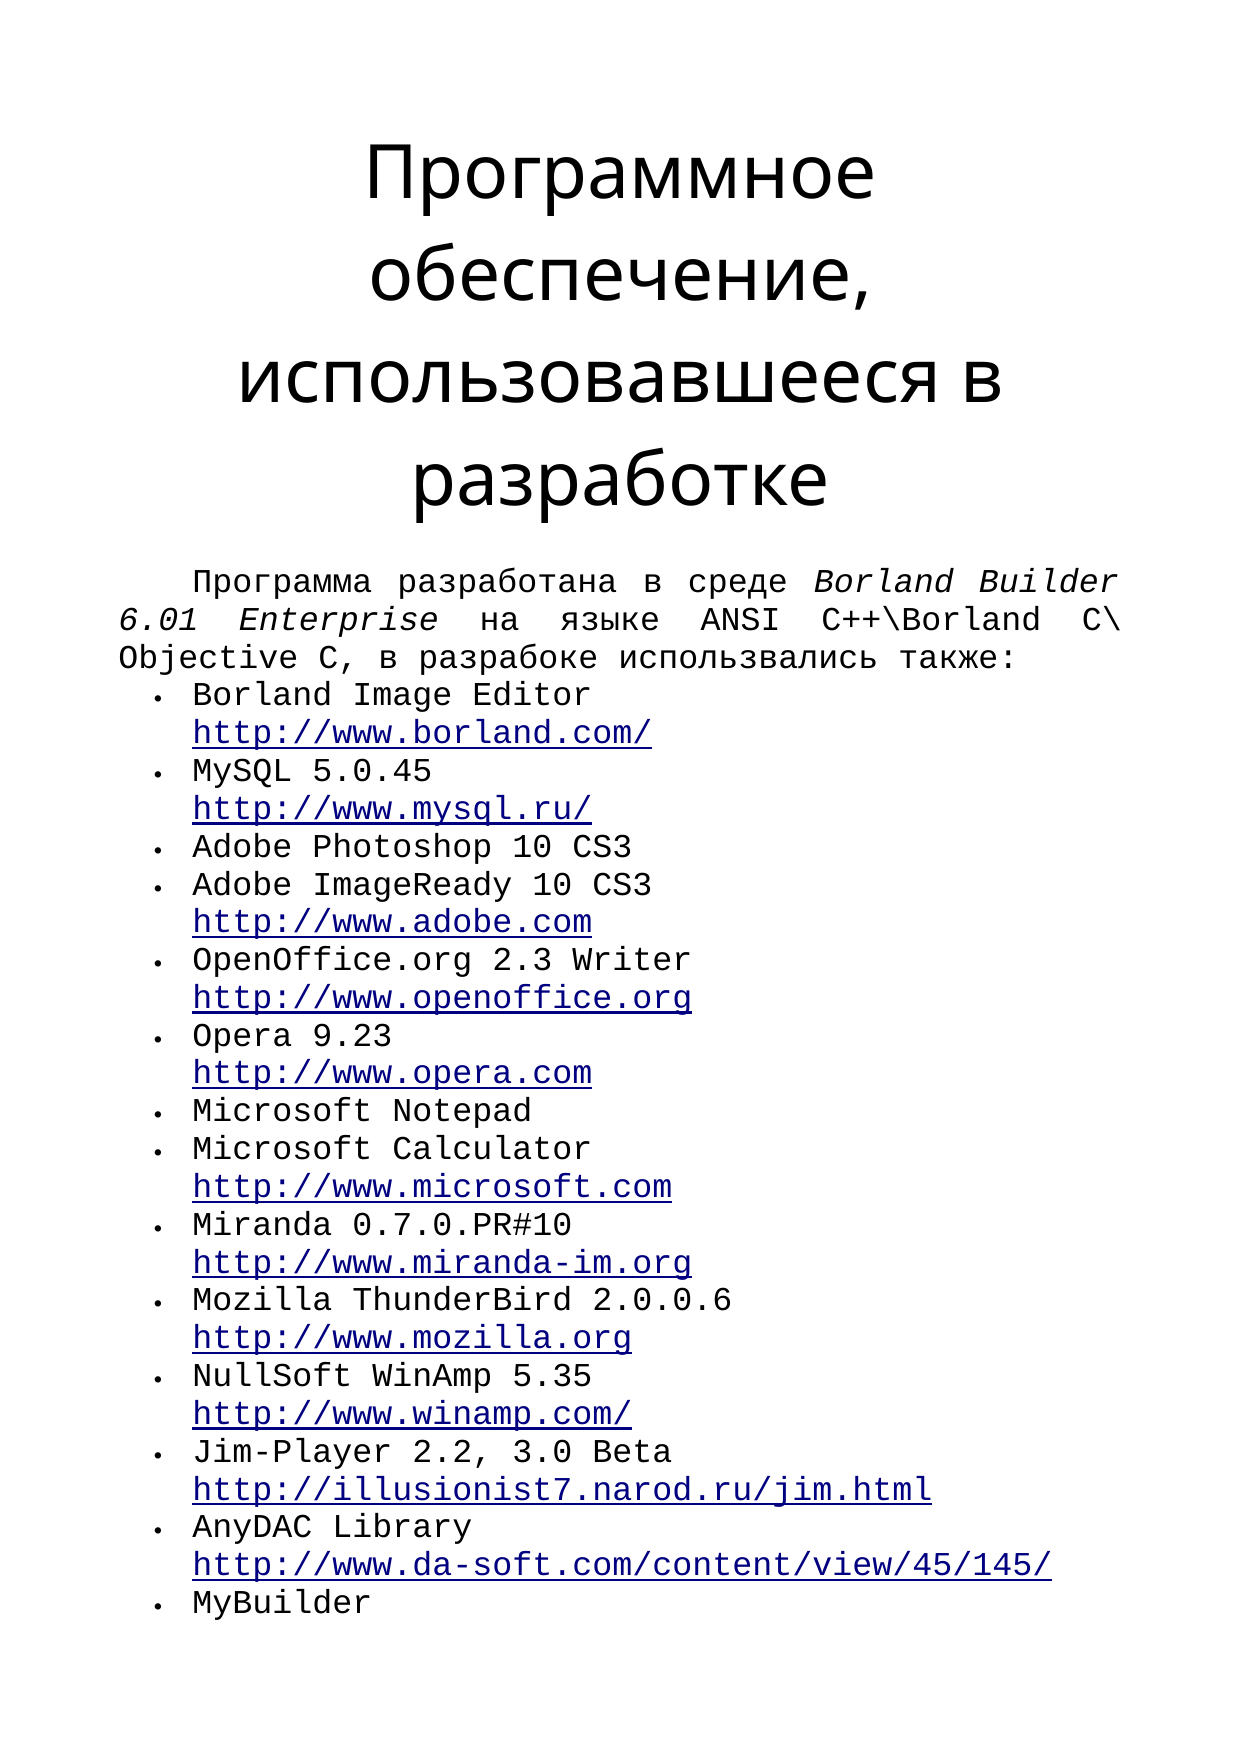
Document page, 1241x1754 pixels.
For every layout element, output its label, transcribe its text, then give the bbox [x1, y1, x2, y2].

list Opera 9.23 [154, 1018, 1122, 1056]
list Microsoft Calculator [154, 1132, 1122, 1170]
list Mozilla ThunderBird 2.0.0.6 [154, 1283, 1122, 1321]
list OpenOffice.org 2.3 Writer [154, 943, 1122, 981]
list http://www.winamp.com/ [154, 1397, 1122, 1434]
list MyBuilder [154, 1586, 1122, 1623]
list http://www.openoffice.org [154, 981, 1122, 1018]
list http://www.miranda-im.org [154, 1245, 1122, 1283]
list Adobe ImageReady 10 CS3 [154, 867, 1122, 905]
list NullSoft WinAmp 5.35 [154, 1359, 1122, 1397]
list http://illusionist7.narod.ru/jim.html [154, 1472, 1122, 1510]
list Borland Image Editor [154, 678, 1122, 716]
list http://www.mysql.ru/ [154, 792, 1122, 829]
list MySQL 5.0.45 [154, 754, 1122, 792]
text Программное обеспечение, использовавшееся в разработке [118, 118, 1122, 527]
list Adobe Photoshop 10 CS3 [154, 829, 1122, 867]
list http://www.microsoft.com [154, 1170, 1122, 1207]
list http://www.mozilla.org [154, 1321, 1122, 1359]
list Jim-Player 2.2, 3.0 Beta [154, 1434, 1122, 1472]
list Miranda 0.7.0.PR#10 [154, 1207, 1122, 1245]
list http://www.da-soft.com/content/view/45/145/ [154, 1548, 1122, 1586]
list http://www.adobe.com [154, 905, 1122, 943]
list Microsoft Notepad [154, 1094, 1122, 1132]
list AnyDAC Library [154, 1510, 1122, 1548]
list http://www.opera.com [154, 1056, 1122, 1094]
list http://www.borland.com/ [154, 716, 1122, 754]
text Программа разработана в среде Borland Builder 6.01 Enterprise на языке ANSI C++\Borland C\Objective C, в разрабоке использвались также: [118, 565, 1122, 678]
